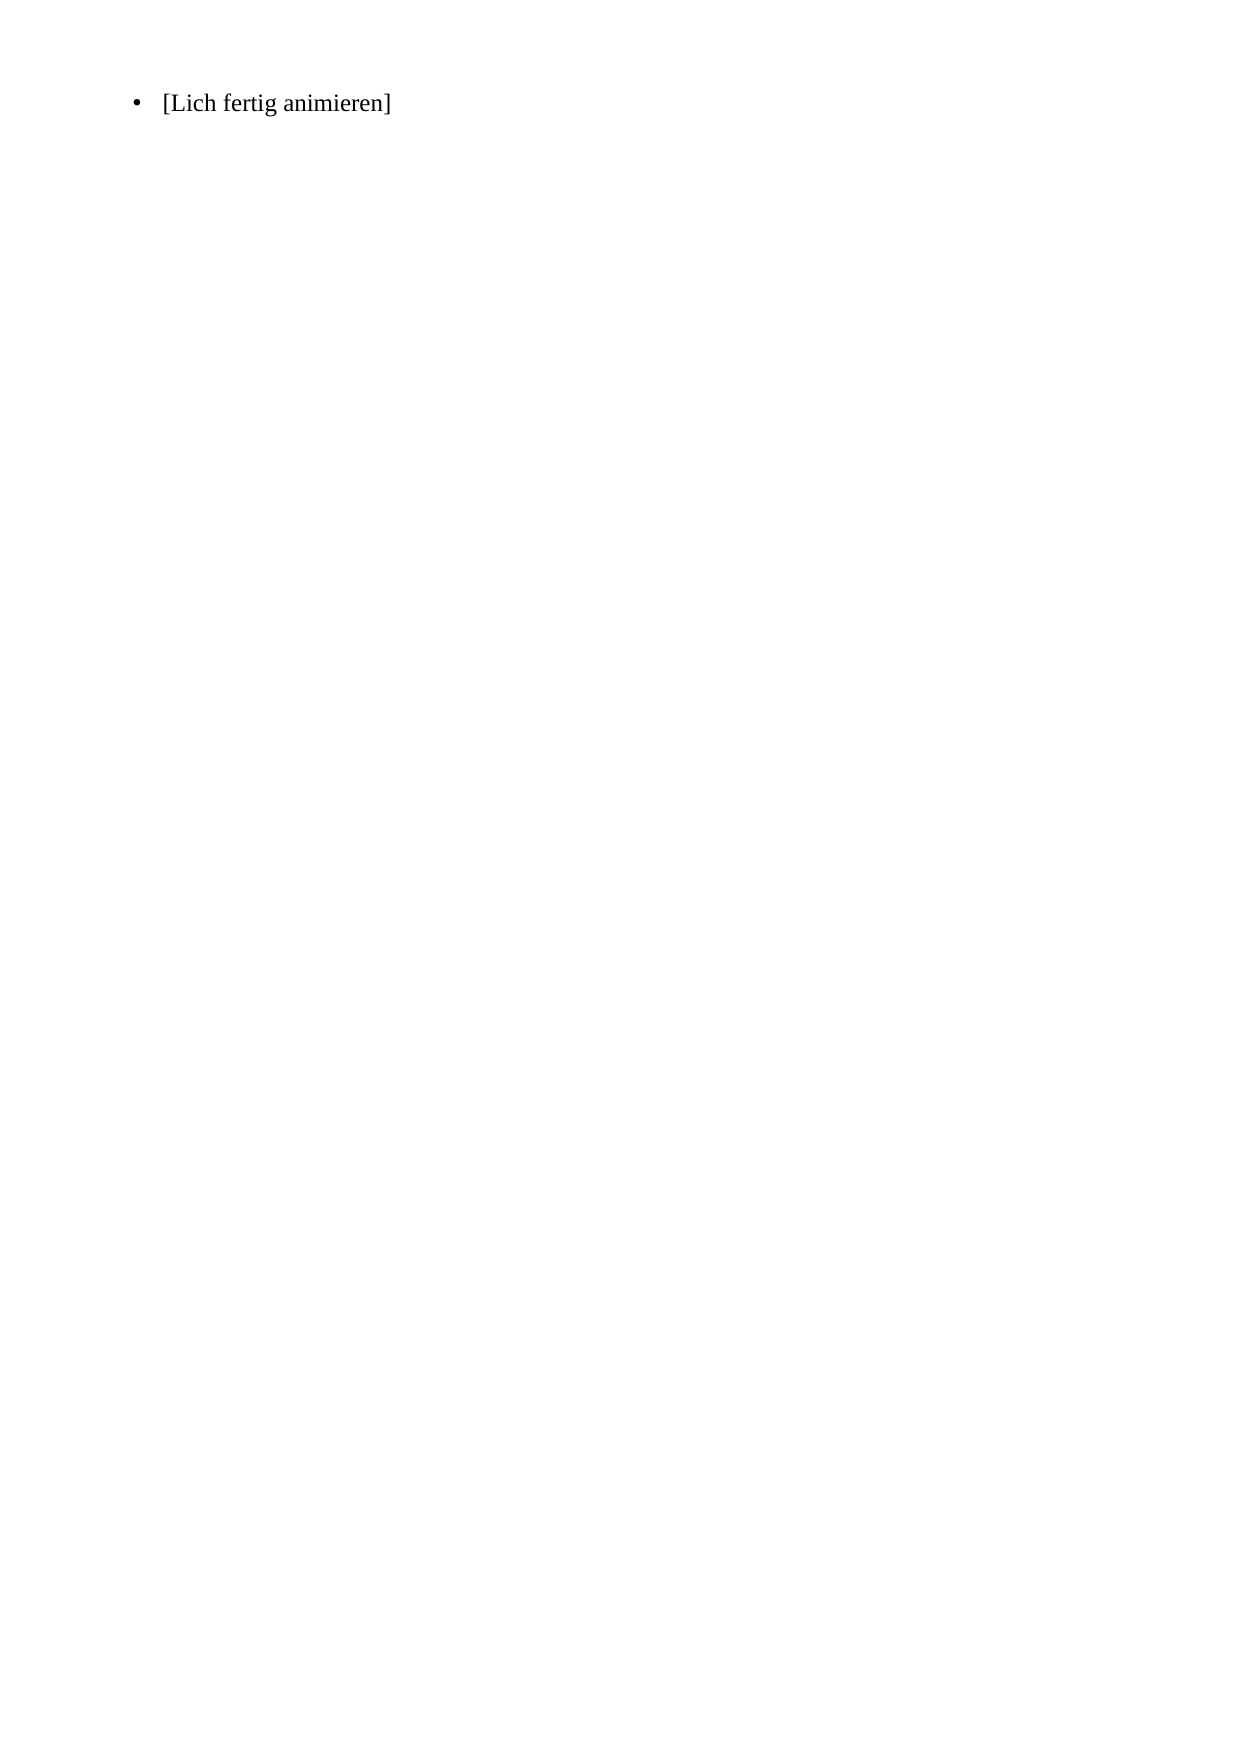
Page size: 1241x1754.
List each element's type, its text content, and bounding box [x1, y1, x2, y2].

list [Lich fertig animieren] [133, 88, 1152, 117]
